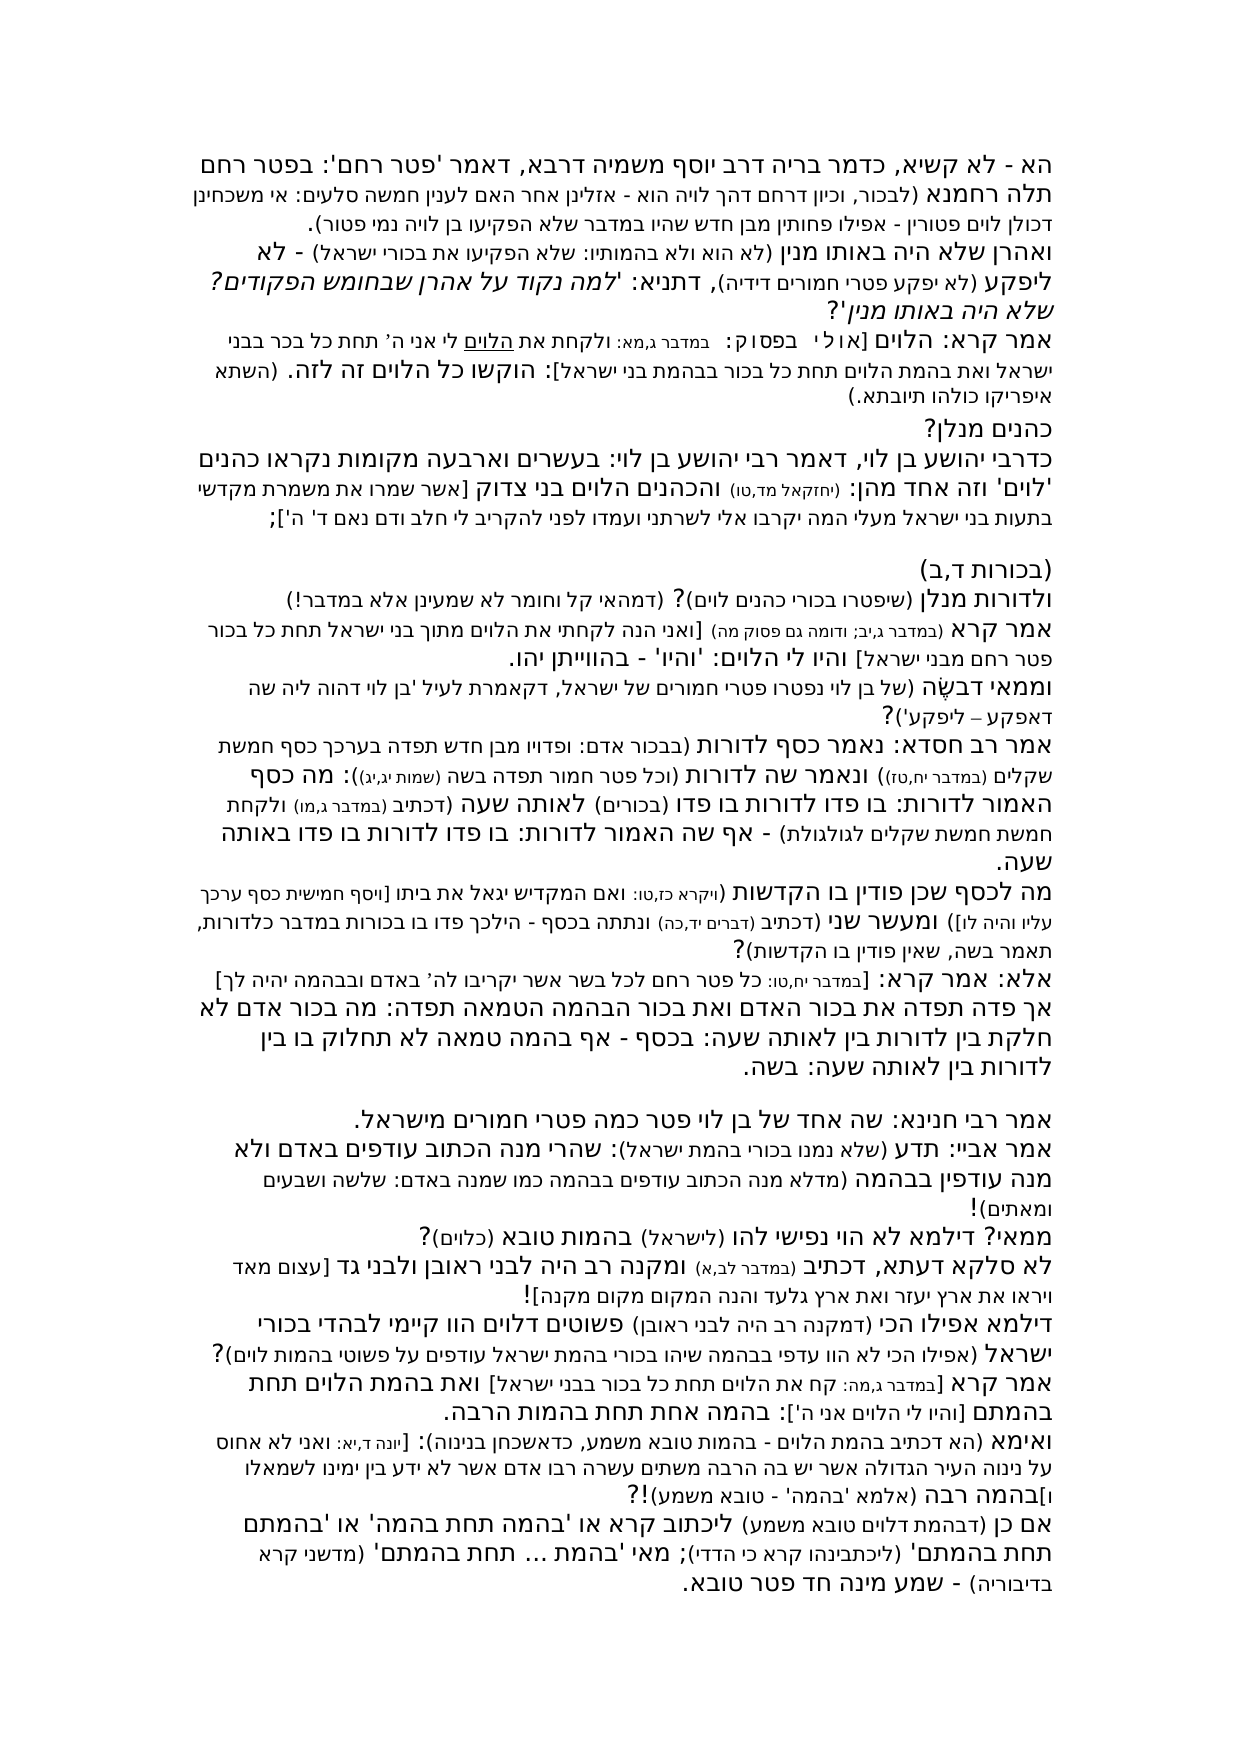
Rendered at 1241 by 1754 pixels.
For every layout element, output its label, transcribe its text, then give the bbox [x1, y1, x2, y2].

text אם כן (דבהמת דלוים טובא משמע) ליכתוב קרא או 'בהמה תחת בהמה' או 'בהמתם תחת בהמתם' (ליכתבינהו קרא כי הדדי); מאי 'בהמת ... תחת בהמתם' (מדשני קרא בדיבוריה) - שמע מינה חד פטר טובא. [187, 1509, 1053, 1597]
text כדרבי יהושע בן לוי, דאמר רבי יהושע בן לוי: בעשרים וארבעה מקומות נקראו כהנים 'לוים' וזה אחד מהן: (יחזקאל מד,טו) והכהנים הלוים בני צדוק [אשר שמרו את משמרת מקדשי בתעות בני ישראל מעלי המה יקרבו אלי לשרתני ועמדו לפני להקריב לי חלב ודם נאם ד' ה']; [187, 444, 1053, 531]
text אמר קרא (במדבר ג,יב; ודומה גם פסוק מה) [ואני הנה לקחתי את הלוים מתוך בני ישראל תחת כל בכור פטר רחם מבני ישראל] והיו לי הלוים: 'והיו' - בהווייתן יהו. [187, 614, 1053, 672]
text אלא: אמר קרא: [במדבר יח,טו: כל פטר רחם לכל בשר אשר יקריבו לה’ באדם ובבהמה יהיה לך] אך פדה תפדה את בכור האדם ואת בכור הבהמה הטמאה תפדה: מה בכור אדם לא חלקת בין לדורות בין לאותה שעה: בכסף - אף בהמה טמאה לא תחלוק בו בין לדורות בין לאותה שעה: בשה. [187, 964, 1053, 1081]
text ואהרן שלא היה באותו מנין (לא הוא ולא בהמותיו: שלא הפקיעו את בכורי ישראל) - לא ליפקע (לא יפקע פטרי חמורים דידיה), דתניא: 'למה נקוד על אהרן שבחומש הפקודים? שלא היה באותו מנין'? [187, 238, 1053, 325]
text אמר קרא: הלוים [אולי בפסוק: במדבר ג,מא: ולקחת את הלוים לי אני ה’ תחת כל בכר בבני ישראל ואת בהמת הלוים תחת כל בכור בבהמת בני ישראל]: הוקשו כל הלוים זה לזה. (השתא איפריקו כולהו תיובתא.) [187, 325, 1053, 408]
text וממאי דבשֶׂה (של בן לוי נפטרו פטרי חמורים של ישראל, דקאמרת לעיל 'בן לוי דהוה ליה שה דאפקע – ליפקע')? [187, 672, 1053, 731]
text (בכורות ד,ב) [187, 556, 1053, 585]
text אמר אביי: תדע (שלא נמנו בכורי בהמת ישראל): שהרי מנה הכתוב עודפים באדם ולא מנה עודפין בבהמה (מדלא מנה הכתוב עודפים בבהמה כמו שמנה באדם: שלשה ושבעים ומאתים)! [187, 1134, 1053, 1222]
text אמר קרא [במדבר ג,מה: קח את הלוים תחת כל בכור בבני ישראל] ואת בהמת הלוים תחת בהמתם [והיו לי הלוים אני ה']: בהמה אחת תחת בהמות הרבה. [187, 1368, 1053, 1427]
text אמר רב חסדא: נאמר כסף לדורות (בבכור אדם: ופדויו מבן חדש תפדה בערכך כסף חמשת שקלים (במדבר יח,טז)) ונאמר שה לדורות (וכל פטר חמור תפדה בשה (שמות יג,יג)): מה כסף האמור לדורות: בו פדו לדורות בו פדו (בכורים) לאותה שעה (דכתיב (במדבר ג,מו) ולקחת חמשת חמשת שקלים לגולגולת) - אף שה האמור לדורות: בו פדו לדורות בו פדו באותה שעה. [187, 731, 1053, 877]
text מה לכסף שכן פודין בו הקדשות (ויקרא כז,טו: ואם המקדיש יגאל את ביתו [ויסף חמישית כסף ערכך עליו והיה לו]) ומעשר שני (דכתיב (דברים יד,כה) ונתתה בכסף - הילכך פדו בו בכורות במדבר כלדורות, תאמר בשה, שאין פודין בו הקדשות)? [187, 877, 1053, 964]
text אמר רבי חנינא: שה אחד של בן לוי פטר כמה פטרי חמורים מישראל. [187, 1105, 1053, 1134]
text דילמא אפילו הכי (דמקנה רב היה לבני ראובן) פשוטים דלוים הוו קיימי לבהדי בכורי ישראל (אפילו הכי לא הוו עדפי בבהמה שיהו בכורי בהמת ישראל עודפים על פשוטי בהמות לוים)? [187, 1310, 1053, 1368]
text לא סלקא דעתא, דכתיב (במדבר לב,א) ומקנה רב היה לבני ראובן ולבני גד [עצום מאד ויראו את ארץ יעזר ואת ארץ גלעד והנה המקום מקום מקנה]! [187, 1251, 1053, 1310]
text כהנים מנלן? [187, 415, 1053, 444]
text ואימא (הא דכתיב בהמת הלוים - בהמות טובא משמע, כדאשכחן בנינוה): [יונה ד,יא: ואני לא אחוס על נינוה העיר הגדולה אשר יש בה הרבה משתים עשרה רבו אדם אשר לא ידע בין ימינו לשמאלו ו]בהמה רבה (אלמא 'בהמה' - טובא משמע)!? [187, 1427, 1053, 1509]
text הא - לא קשיא, כדמר בריה דרב יוסף משמיה דרבא, דאמר 'פטר רחם': בפטר רחם תלה רחמנא (לבכור, וכיון דרחם דהך לויה הוא - אזלינן אחר האם לענין חמשה סלעים: אי משכחינן דכולן לוים פטורין - אפילו פחותין מבן חדש שהיו במדבר שלא הפקיעו בן לויה נמי פטור). [187, 150, 1053, 238]
text ולדורות מנלן (שיפטרו בכורי כהנים לוים)? (דמהאי קל וחומר לא שמעינן אלא במדבר!) [187, 585, 1053, 614]
text ממאי? דילמא לא הוי נפישי להו (לישראל) בהמות טובא (כלוים)? [187, 1222, 1053, 1251]
